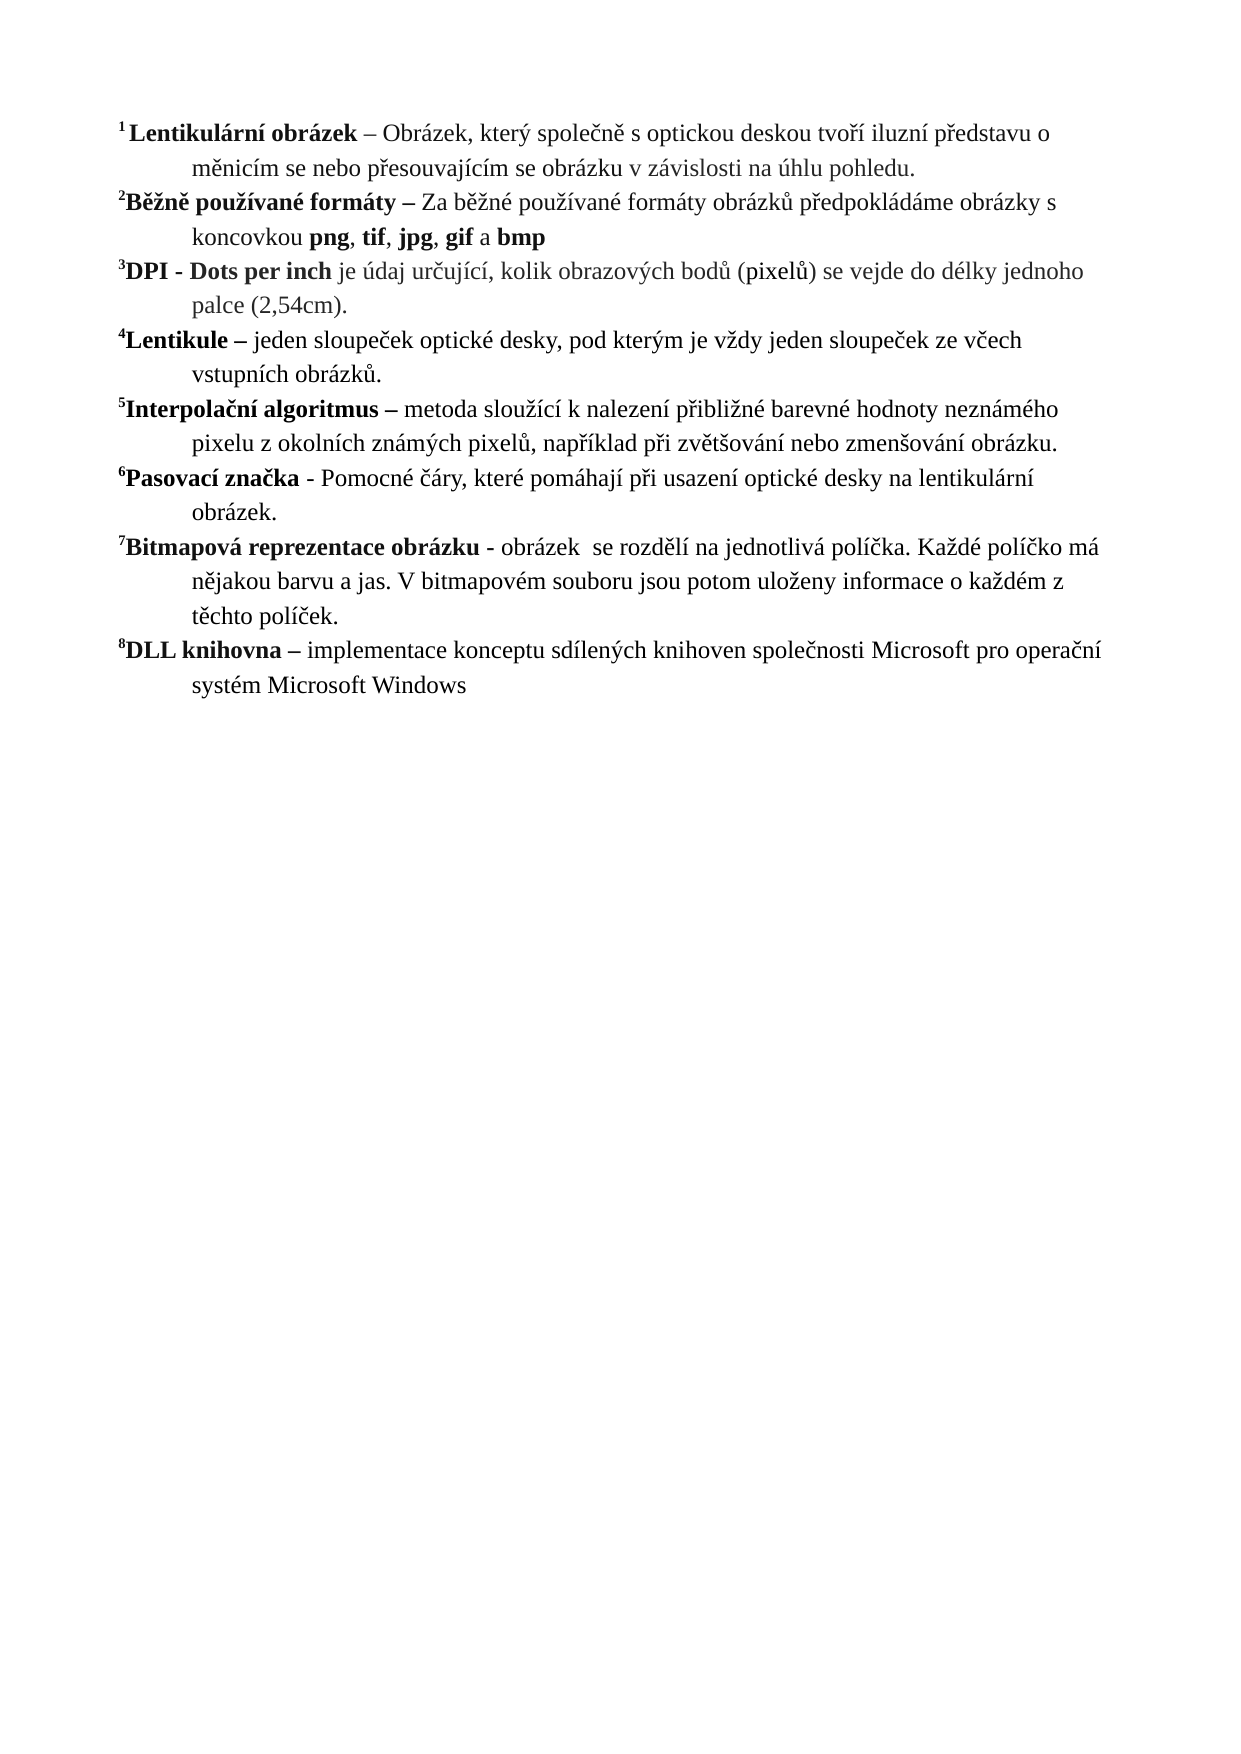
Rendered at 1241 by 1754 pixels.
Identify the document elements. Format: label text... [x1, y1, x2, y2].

text 5Interpolační algoritmus – metoda sloužící k nalezení přibližné barevné hodnoty neznámého pixelu z okolních známých pixelů, například při zvětšování nebo zmenšování obrázku. [118, 394, 1122, 457]
text 1 Lentikulární obrázek – Obrázek, který společně s optickou deskou tvoří iluzní představu o měnicím se nebo přesouvajícím se obrázku v závislosti na úhlu pohledu. [118, 118, 1122, 181]
text 8DLL knihovna – implementace konceptu sdílených knihoven společnosti Microsoft pro operační systém Microsoft Windows [118, 635, 1122, 698]
text 4Lentikule – jeden sloupeček optické desky, pod kterým je vždy jeden sloupeček ze včech vstupních obrázků. [118, 325, 1122, 388]
text 7Bitmapová reprezentace obrázku - obrázek se rozdělí na jednotlivá políčka. Každé políčko má nějakou barvu a jas. V bitmapovém souboru jsou potom uloženy informace o každém z těchto políček. [118, 532, 1122, 629]
text 3DPI - Dots per inch je údaj určující, kolik obrazových bodů (pixelů) se vejde do délky jednoho palce (2,54cm). [118, 256, 1122, 319]
text 2Běžně používané formáty – Za běžné používané formáty obrázků předpokládáme obrázky s koncovkou png, tif, jpg, gif a bmp [118, 187, 1122, 250]
text 6Pasovací značka - Pomocné čáry, které pomáhají při usazení optické desky na lentikulární obrázek. [118, 463, 1122, 526]
